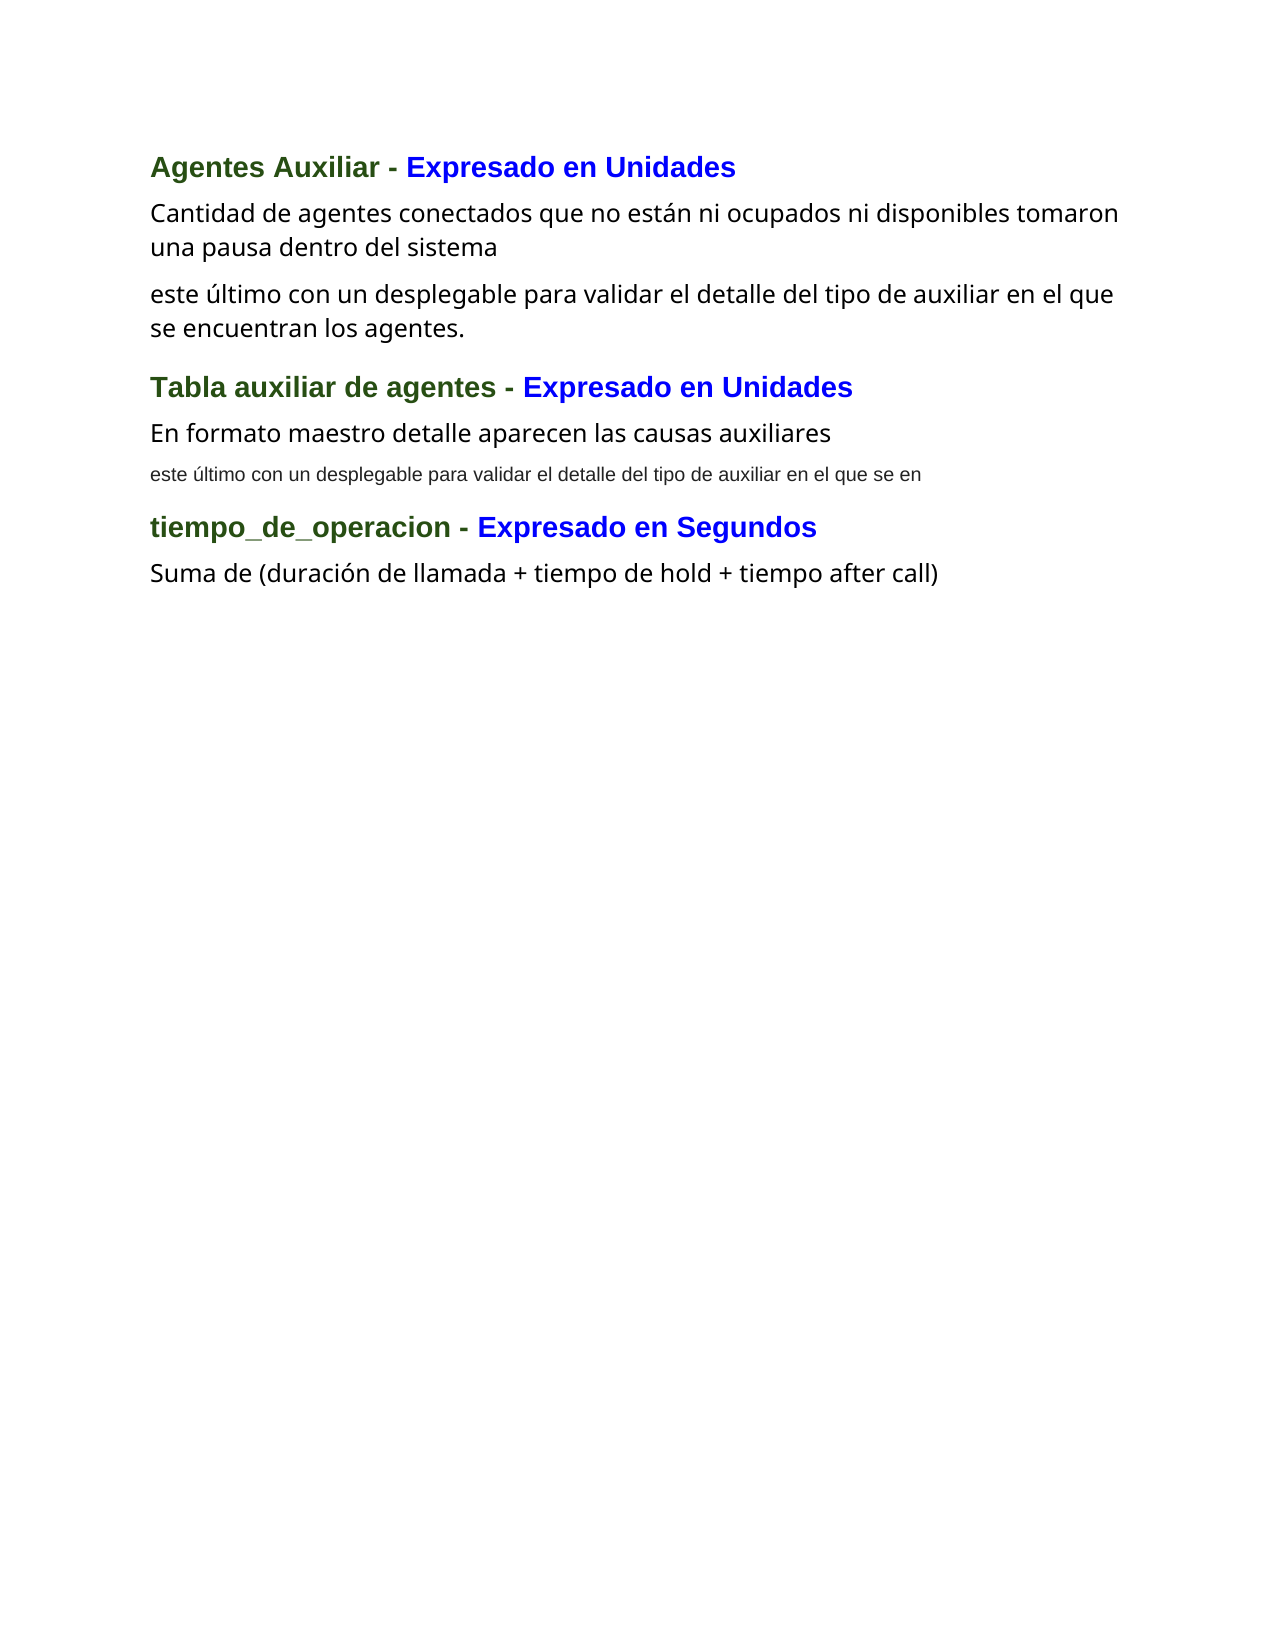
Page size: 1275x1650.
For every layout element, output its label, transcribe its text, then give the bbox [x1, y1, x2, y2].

subtitle Tabla auxiliar de agentes - Expresado en Unidades [150, 370, 1125, 403]
text En formato maestro detalle aparecen las causas auxiliares [150, 416, 1125, 450]
text este último con un desplegable para validar el detalle del tipo de auxiliar en el que se en [150, 462, 1125, 485]
subtitle tiempo_de_operacion - Expresado en Segundos [150, 510, 1125, 544]
text Cantidad de agentes conectados que no están ni ocupados ni disponibles tomaron una pausa dentro del sistema [150, 196, 1125, 264]
text Suma de (duración de llamada + tiempo de hold + tiempo after call) [150, 556, 1125, 590]
subtitle Agentes Auxiliar - Expresado en Unidades [150, 150, 1125, 183]
text este último con un desplegable para validar el detalle del tipo de auxiliar en el que se encuentran los agentes. [150, 277, 1125, 345]
